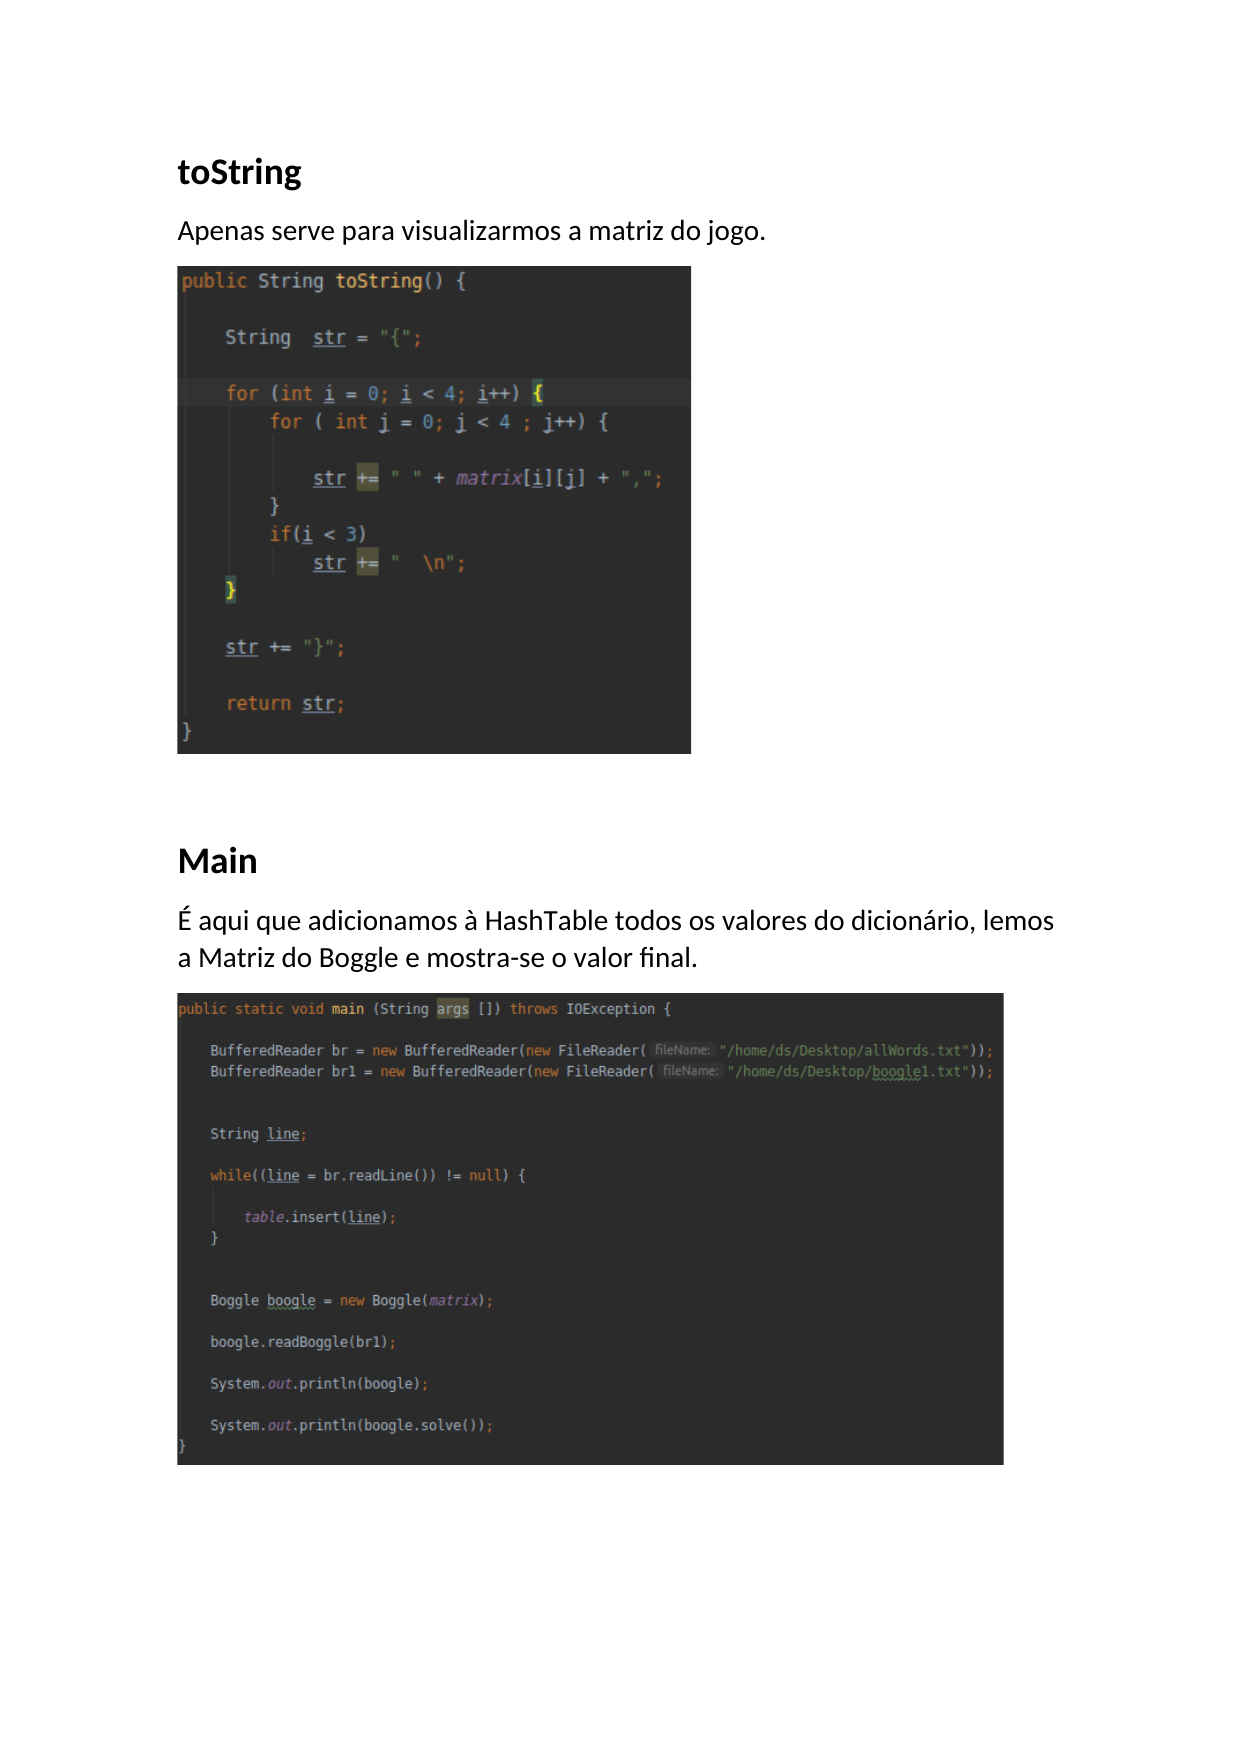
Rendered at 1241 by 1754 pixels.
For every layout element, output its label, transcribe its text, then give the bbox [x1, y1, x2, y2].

text Main [177, 837, 1063, 883]
text toString [177, 148, 1063, 193]
text É aqui que adicionamos à HashTable todos os valores do dicionário, lemos a Matriz do Boggle e mostra-se o valor final. [177, 902, 1063, 974]
text Apenas serve para visualizarmos a matriz do jogo. [177, 212, 1063, 248]
